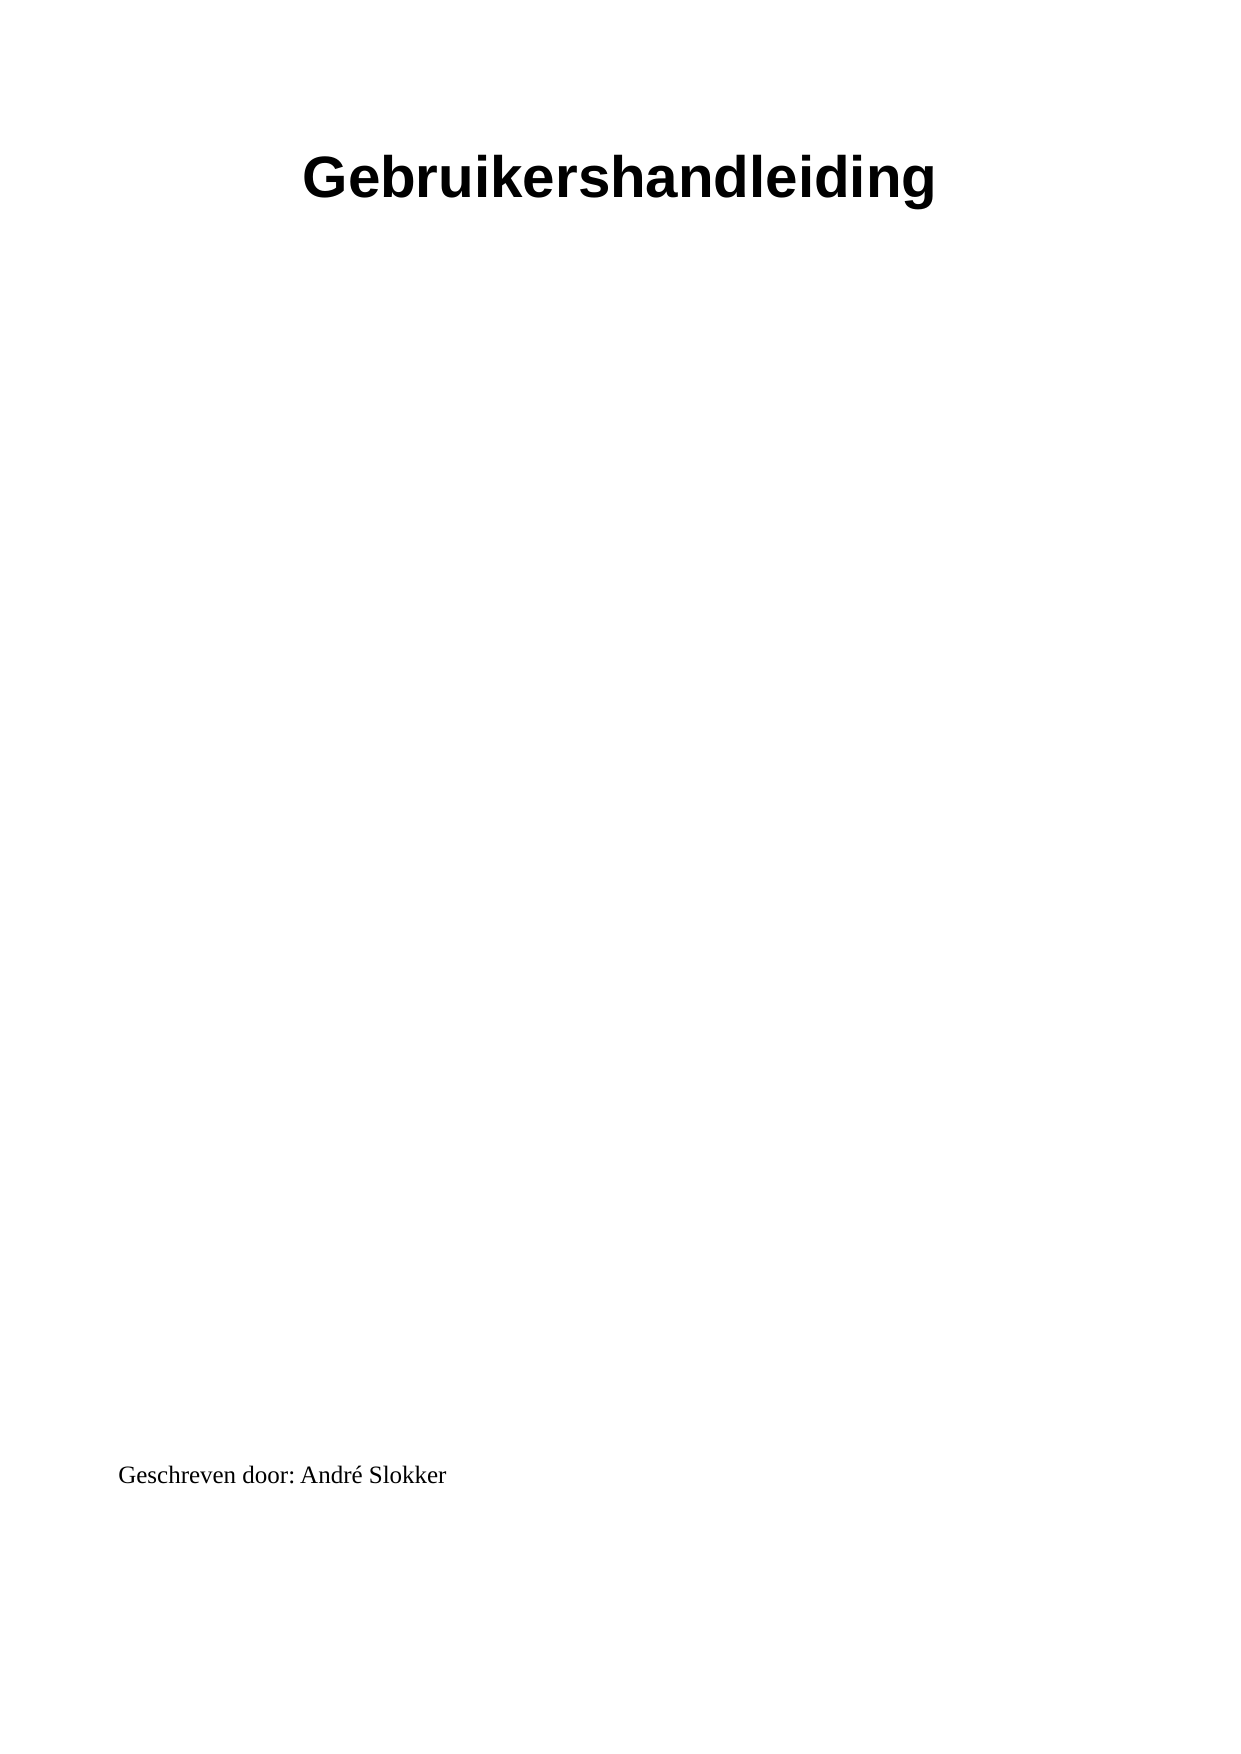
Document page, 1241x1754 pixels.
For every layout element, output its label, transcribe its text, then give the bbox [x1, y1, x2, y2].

text Geschreven door: André Slokker [118, 1460, 1122, 1489]
title Gebruikershandleiding [118, 143, 1122, 210]
